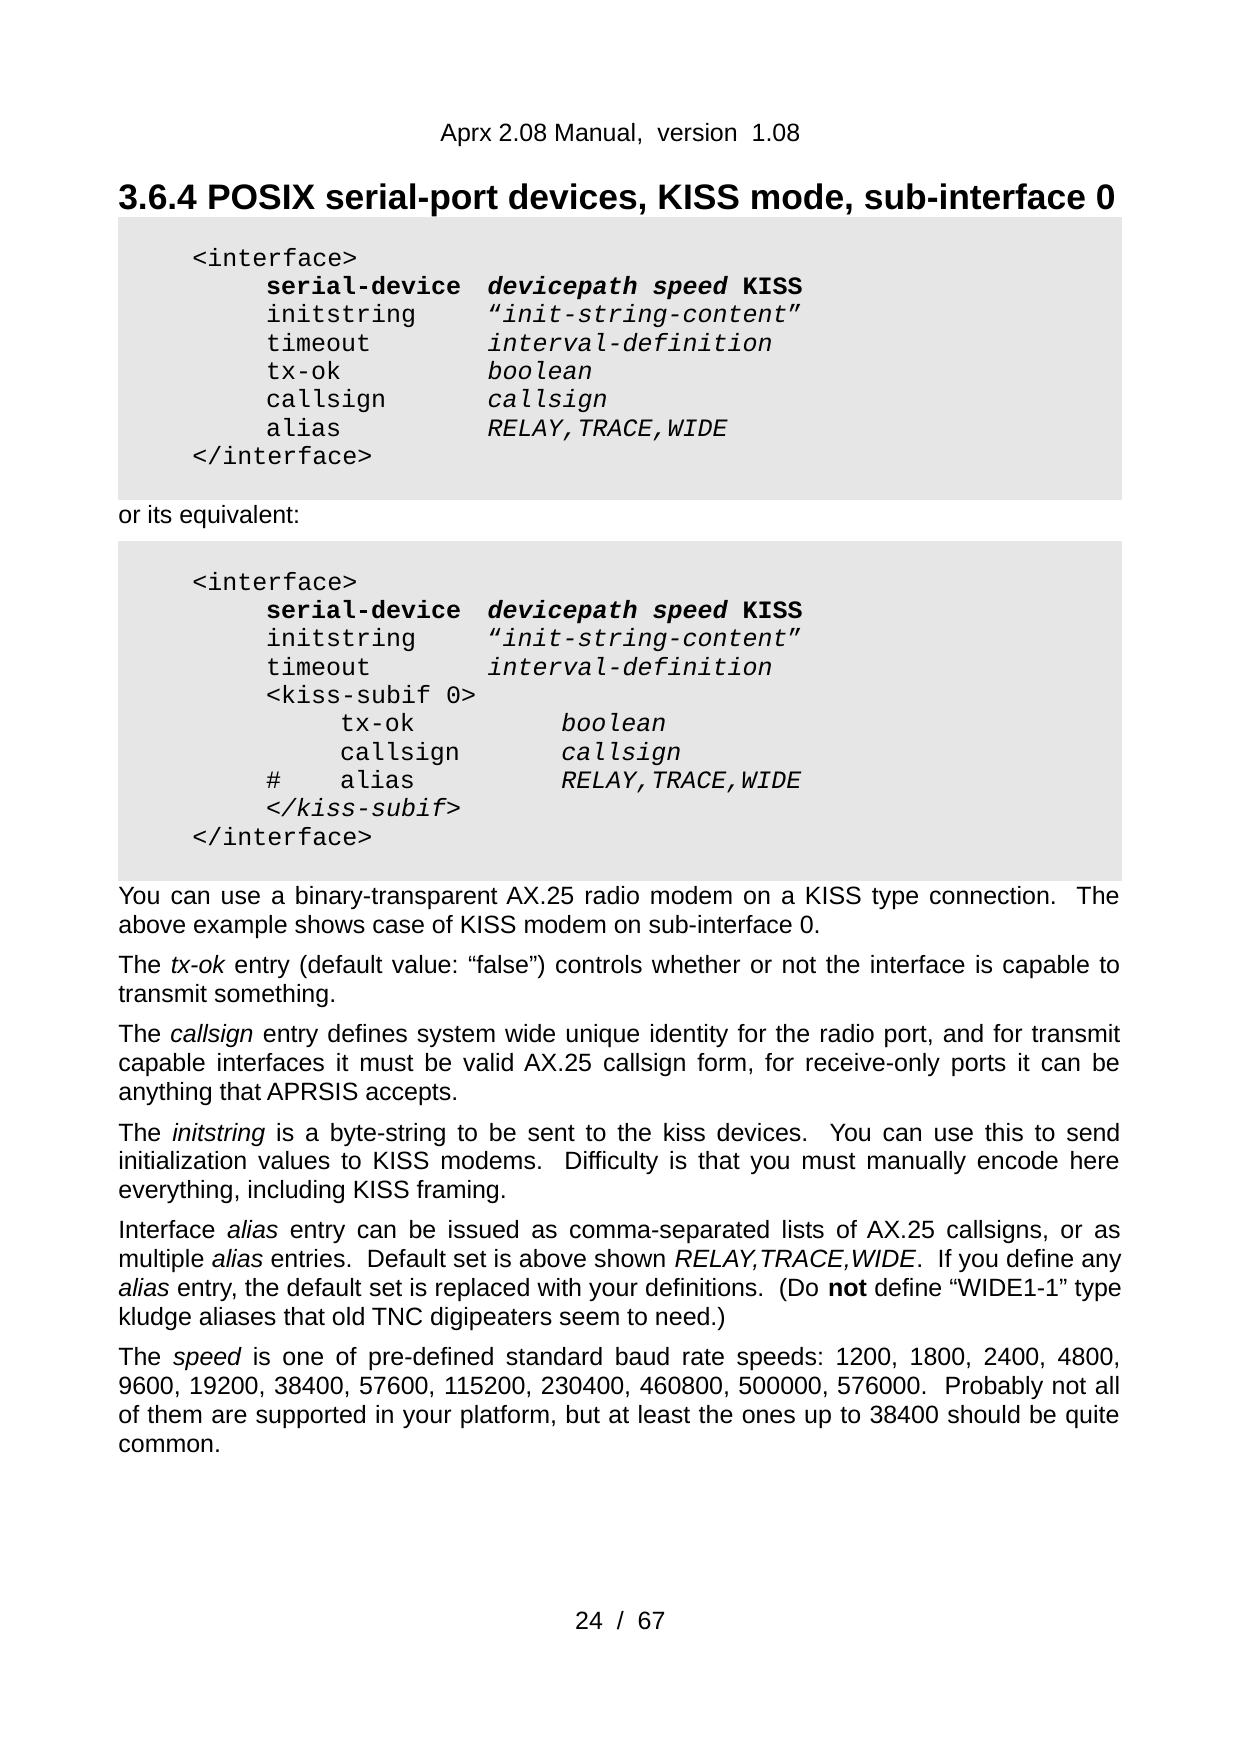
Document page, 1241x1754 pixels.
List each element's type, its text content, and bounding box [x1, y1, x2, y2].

text Interface alias entry can be issued as comma-separated lists of AX.25 callsigns, or as multiple alias entries. Default set is above shown RELAY,TRACE,WIDE. If you define any alias entry, the default set is replaced with your definitions. (Do not define “WIDE1-1” type kludge aliases that old TNC digipeaters seem to need.) [118, 1216, 1122, 1331]
text </interface> [118, 824, 1122, 853]
text callsign callsign [118, 739, 1122, 768]
text The tx-ok entry (default value: “false”) controls whether or not the interface is capable to transmit something. [118, 950, 1122, 1008]
text You can use a binary-transparent AX.25 radio modem on a KISS type connection. The above example shows case of KISS modem on sub-interface 0. [118, 881, 1122, 938]
text </kiss-subif> [118, 796, 1122, 824]
text The callsign entry defines system wide unique identity for the radio port, and for transmit capable interfaces it must be valid AX.25 callsign form, for receive-only ports it can be anything that APRSIS accepts. [118, 1019, 1122, 1106]
text <interface> serial-device devicepath speed KISS initstring “init-string-content” timeout interval-definition tx-ok boolean callsign callsign alias RELAY,TRACE,WIDE </interface> [118, 245, 1122, 472]
text or its equivalent: [118, 500, 1122, 529]
text The speed is one of pre-defined standard baud rate speeds: 1200, 1800, 2400, 4800, 9600, 19200, 38400, 57600, 115200, 230400, 460800, 500000, 576000. Probably not all of them are supported in your platform, but at least the ones up to 38400 should be quite common. [118, 1342, 1122, 1457]
subtitle POSIX serial-port devices, KISS mode, sub-interface 0 [118, 176, 1122, 217]
text The initstring is a byte-string to be sent to the kiss devices. You can use this to send initialization values to KISS modems. Difficulty is that you must manually encode here everything, including KISS framing. [118, 1117, 1122, 1204]
text # alias RELAY,TRACE,WIDE [118, 768, 1122, 796]
text tx-ok boolean [118, 711, 1122, 739]
text <interface> serial-device devicepath speed KISS initstring “init-string-content” timeout interval-definition <kiss-subif 0> [118, 569, 1122, 711]
